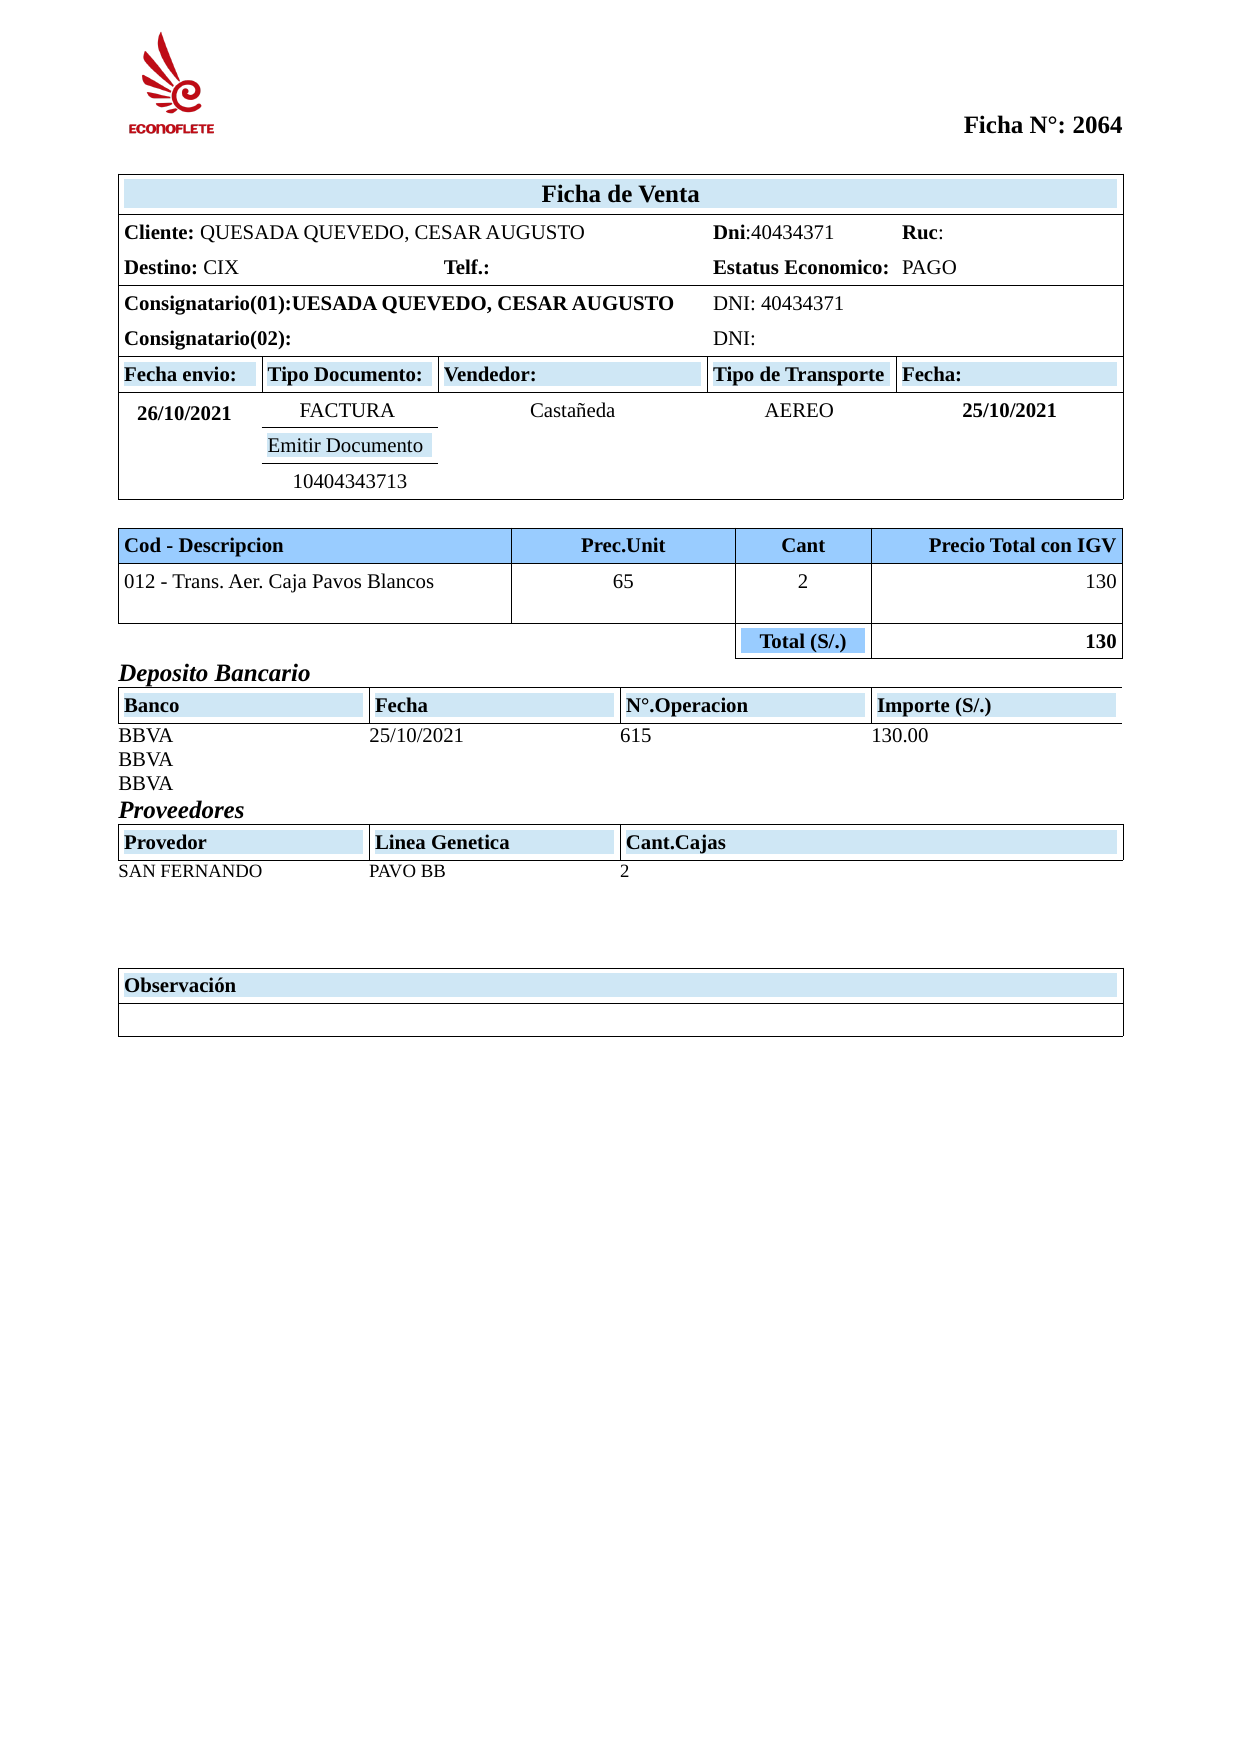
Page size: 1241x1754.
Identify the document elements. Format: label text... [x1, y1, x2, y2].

table_cell Cliente: QUESADA QUEVEDO, CESAR AUGUSTO [119, 215, 707, 249]
table_cell DNI: 40434371 [707, 286, 1123, 321]
table_cell [118, 946, 369, 967]
table_cell 10404343713 [262, 464, 438, 498]
table_cell [871, 747, 1122, 771]
table_cell [871, 771, 1122, 795]
table_cell [118, 903, 369, 924]
table_cell 130.00 [871, 724, 1122, 747]
table_cell Consignatario(01):UESADA QUEVEDO, CESAR AUGUSTO [119, 286, 707, 321]
table_cell 25/10/2021 [896, 393, 1123, 498]
table_cell BBVA [118, 771, 369, 795]
table_header Cod - Descripcion [119, 529, 511, 563]
table_header Provedor [119, 825, 369, 859]
table_header Fecha [370, 688, 620, 723]
table_cell [369, 946, 620, 967]
table_cell 012 - Trans. Aer. Caja Pavos Blancos [119, 564, 511, 623]
table_cell Telf.: [438, 249, 707, 285]
table_header Prec.Unit [512, 529, 735, 563]
table_cell BBVA [118, 724, 369, 747]
table_header Cant [736, 529, 871, 563]
table_cell Tipo Documento: [263, 357, 438, 392]
table_cell BBVA [118, 747, 369, 771]
table_cell Consignatario(02): [119, 321, 707, 356]
table_header Cant.Cajas [621, 825, 1123, 859]
table_cell [369, 881, 620, 903]
table_cell Ruc: [896, 215, 1123, 249]
table_cell PAVO BB [369, 861, 620, 881]
table_cell [118, 624, 511, 658]
table_cell Destino: CIX [119, 249, 438, 285]
table_cell Castañeda [438, 393, 707, 498]
table_cell [119, 1004, 1123, 1036]
text Proveedores [118, 795, 1122, 824]
table_cell [369, 924, 620, 946]
table_cell Emitir Documento [262, 428, 438, 463]
picture [118, 31, 225, 134]
table_cell [369, 747, 620, 771]
table_cell Fecha: [897, 357, 1123, 392]
table_cell Vendedor: [439, 357, 707, 392]
table_cell 130 [872, 624, 1122, 658]
table_header N°.Operacion [621, 688, 871, 723]
table_cell [620, 946, 1123, 967]
table_cell [511, 624, 735, 658]
table_cell 130 [872, 564, 1122, 623]
table_cell [369, 903, 620, 924]
table_cell Dni:40434371 [707, 215, 896, 249]
table_cell [620, 771, 871, 795]
table_cell 2 [736, 564, 871, 623]
table_cell [369, 771, 620, 795]
table_header Observación [119, 969, 1123, 1003]
table_cell Tipo de Transporte [708, 357, 896, 392]
table_cell [620, 881, 1123, 903]
table_cell 2 [620, 861, 1123, 881]
table_cell 25/10/2021 [369, 724, 620, 747]
table_cell Estatus Economico: [707, 249, 896, 285]
table_cell 615 [620, 724, 871, 747]
text Deposito Bancario [118, 658, 1122, 687]
table_cell [118, 924, 369, 946]
table_cell 26/10/2021 [119, 393, 262, 498]
table_cell Total (S/.) [736, 624, 871, 658]
table_cell Fecha envio: [119, 357, 262, 392]
table_cell FACTURA [262, 393, 438, 427]
table_cell [620, 747, 871, 771]
table_header Precio Total con IGV [872, 529, 1122, 563]
table_cell [118, 881, 369, 903]
table_cell [620, 903, 1123, 924]
table_cell [620, 924, 1123, 946]
table_header Importe (S/.) [872, 688, 1122, 723]
table_cell PAGO [896, 249, 1123, 285]
table_cell SAN FERNANDO [118, 861, 369, 881]
table_header Banco [119, 688, 369, 723]
table_cell 65 [512, 564, 735, 623]
table_header Ficha de Venta [119, 175, 1123, 214]
table_header Linea Genetica [370, 825, 620, 859]
table_cell DNI: [707, 321, 1123, 356]
table_cell AEREO [707, 393, 896, 498]
